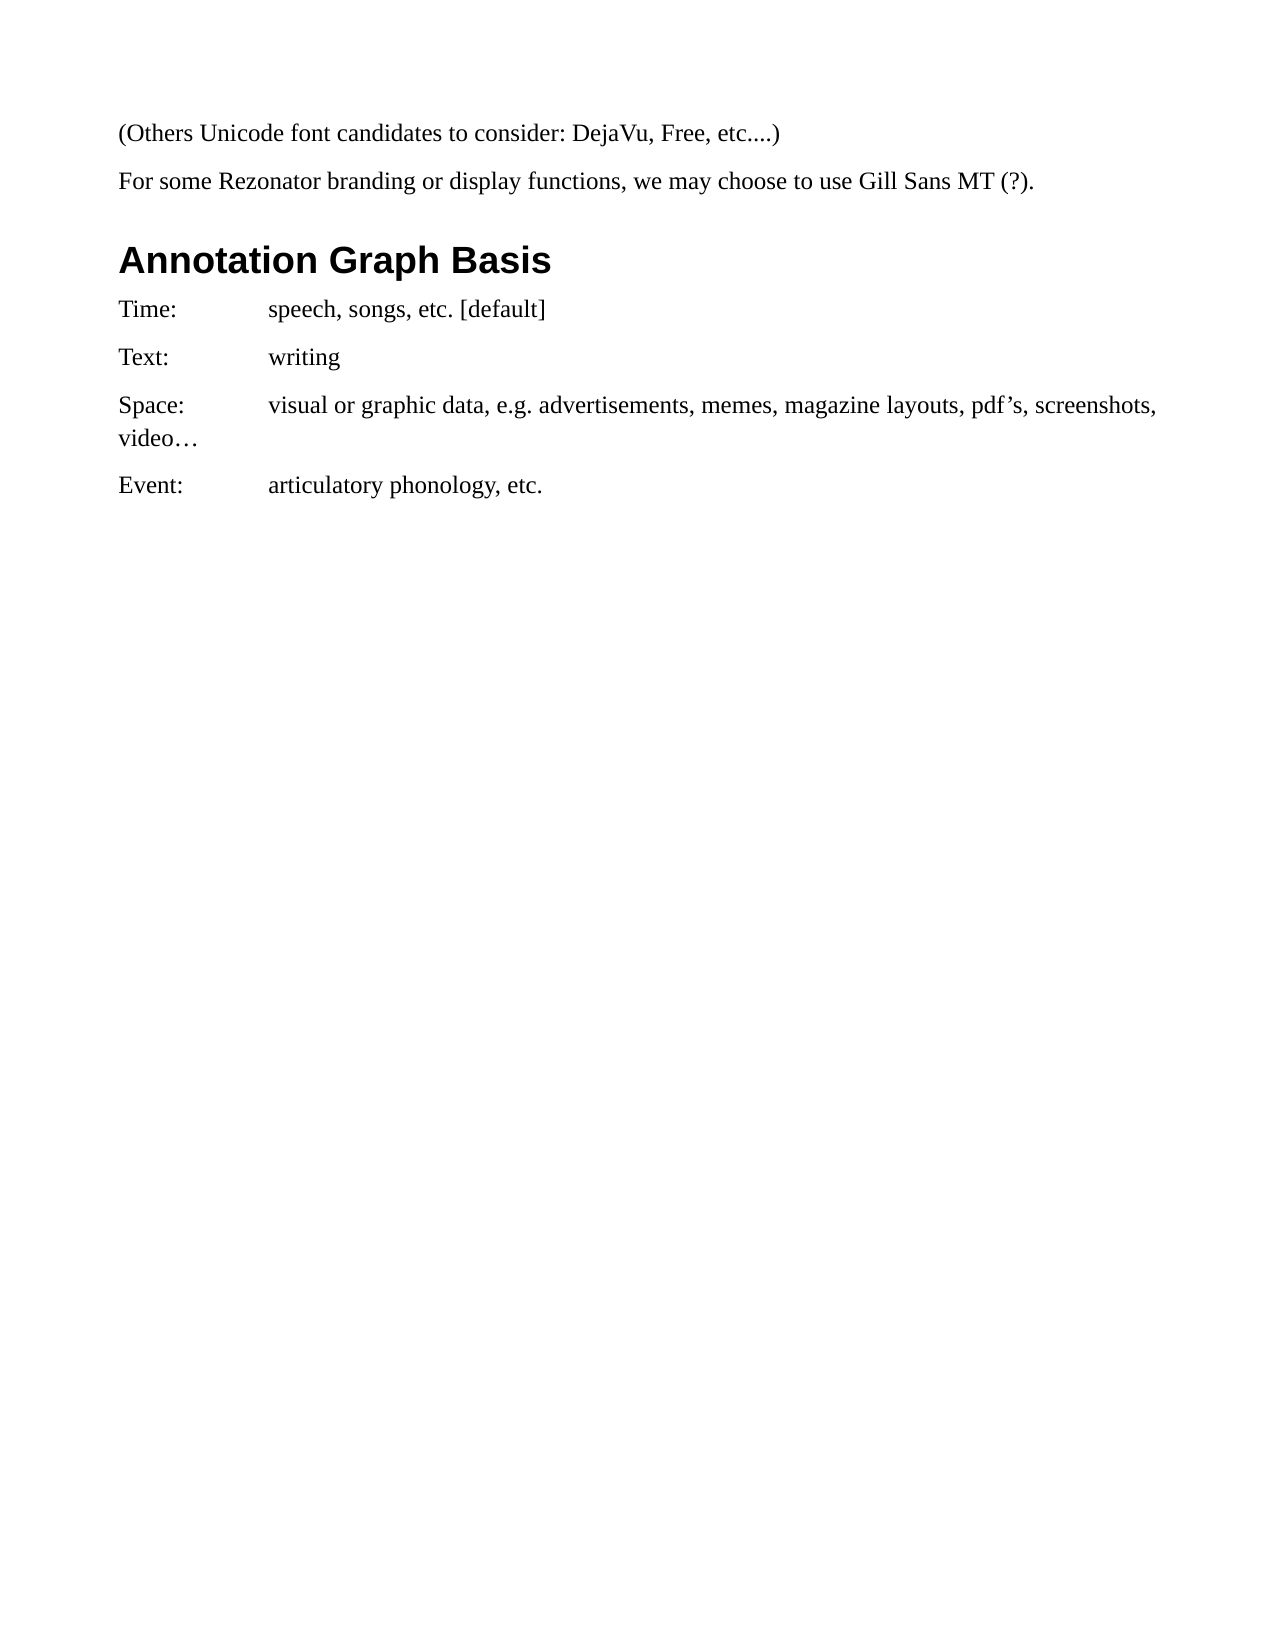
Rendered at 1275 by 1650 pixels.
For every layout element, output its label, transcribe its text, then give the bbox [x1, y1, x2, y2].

text Event: articulatory phonology, etc. [118, 470, 1157, 499]
subtitle Annotation Graph Basis [118, 238, 1157, 282]
text For some Rezonator branding or display functions, we may choose to use Gill Sans MT (?). [118, 166, 1157, 194]
text (Others Unicode font candidates to consider: DejaVu, Free, etc....) [118, 118, 1157, 147]
text Time: speech, songs, etc. [default] [118, 294, 1157, 323]
text Space: visual or graphic data, e.g. advertisements, memes, magazine layouts, pdf’s, screenshots, video… [118, 390, 1157, 451]
text Text: writing [118, 342, 1157, 371]
